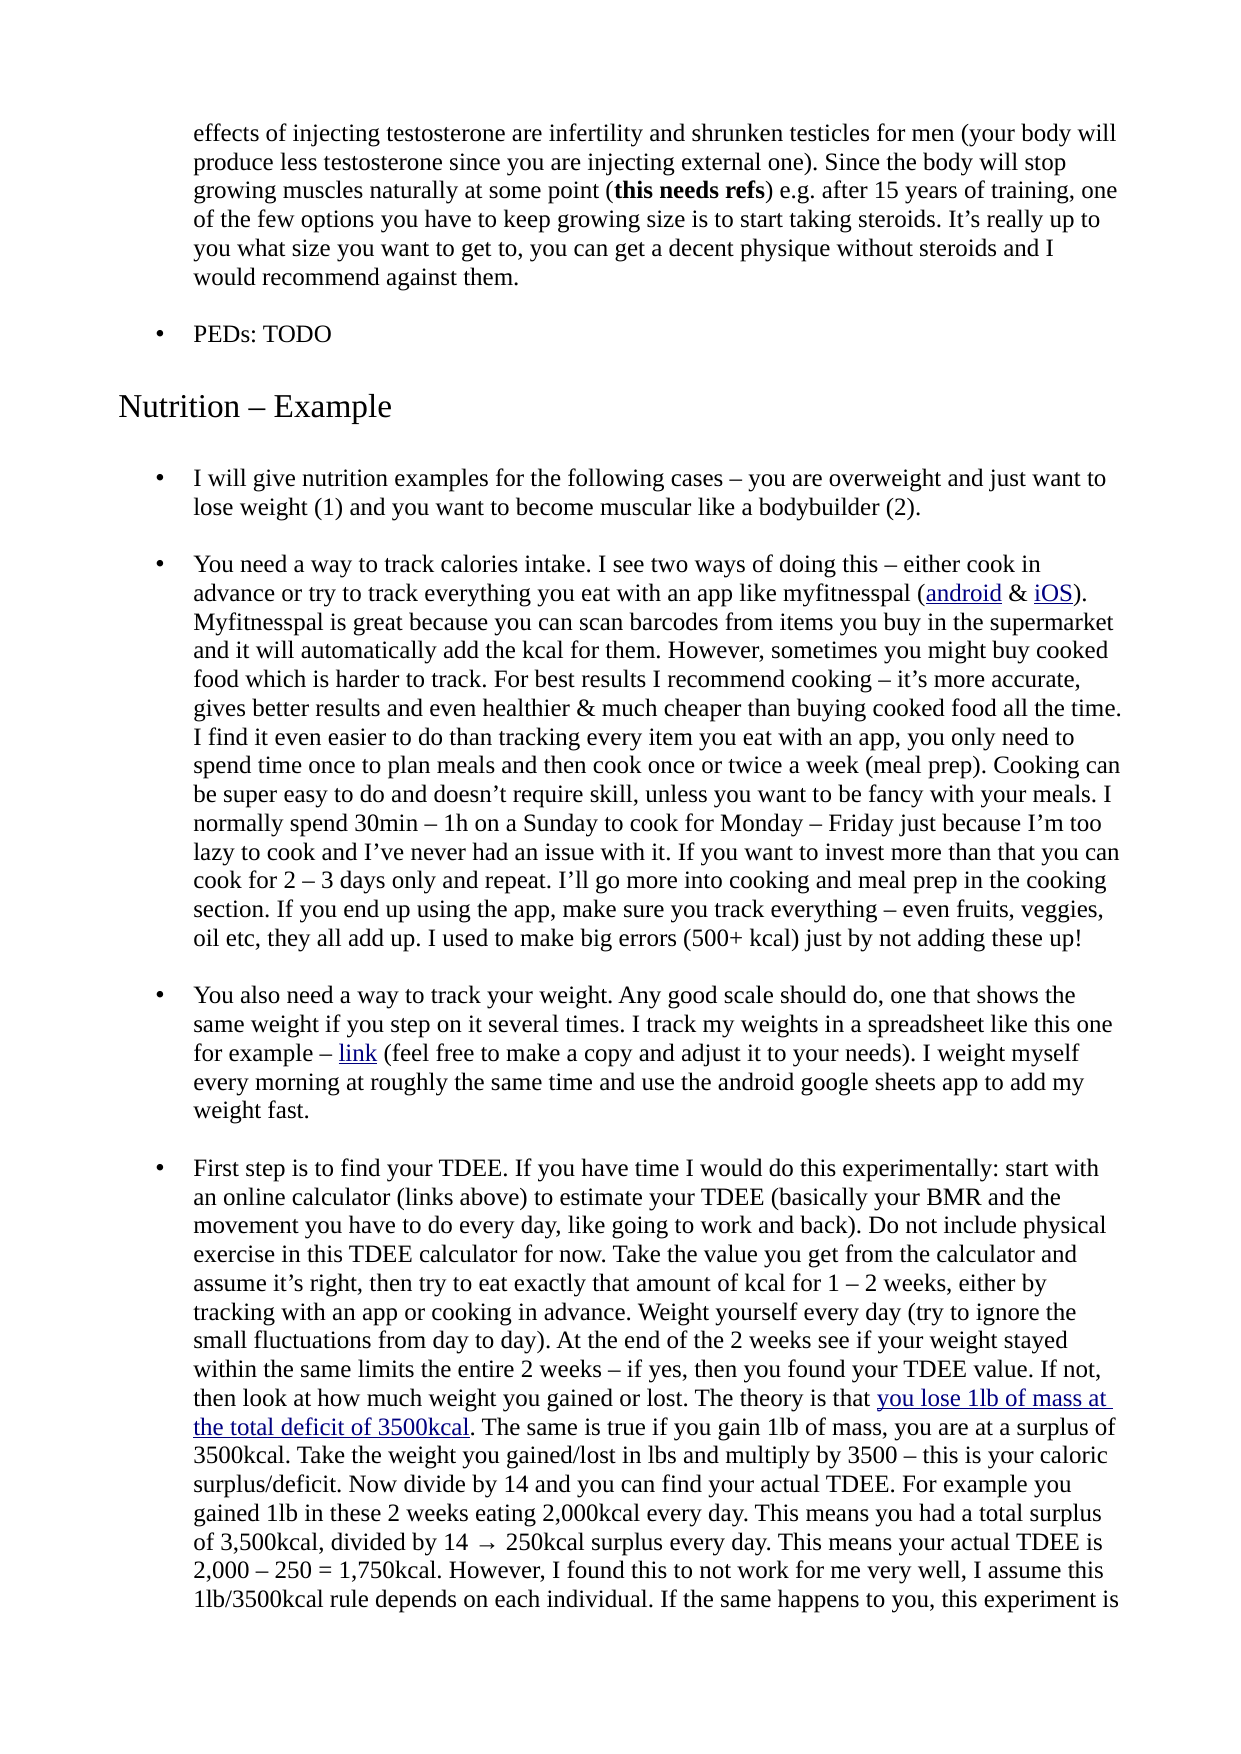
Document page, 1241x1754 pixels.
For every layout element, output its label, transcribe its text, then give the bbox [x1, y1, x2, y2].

list You also need a way to track your weight. Any good scale should do, one that shows the same weight if you step on it several times. I track my weights in a spreadsheet like this one for example – link (feel free to make a copy and adjust it to your needs). I weight myself every morning at roughly the same time and use the android google sheets app to add my weight fast. [156, 981, 1122, 1124]
list First step is to find your TDEE. If you have time I would do this experimentally: start with an online calculator (links above) to estimate your TDEE (basically your BMR and the movement you have to do every day, like going to work and back). Do not include physical exercise in this TDEE calculator for now. Take the value you get from the calculator and assume it’s right, then try to eat exactly that amount of kcal for 1 – 2 weeks, either by tracking with an app or cooking in advance. Weight yourself every day (try to ignore the small fluctuations from day to day). At the end of the 2 weeks see if your weight stayed within the same limits the entire 2 weeks – if yes, then you found your TDEE value. If not, then look at how much weight you gained or lost. The theory is that you lose 1lb of mass at the total deficit of 3500kcal. The same is true if you gain 1lb of mass, you are at a surplus of 3500kcal. Take the weight you gained/lost in lbs and multiply by 3500 – this is your caloric surplus/deficit. Now divide by 14 and you can find your actual TDEE. For example you gained 1lb in these 2 weeks eating 2,000kcal every day. This means you had a total surplus of 3,500kcal, divided by 14 → 250kcal surplus every day. This means your actual TDEE is 2,000 – 250 = 1,750kcal. However, I found this to not work for me very well, I assume this 1lb/3500kcal rule depends on each individual. If the same happens to you, this experiment is [156, 1153, 1122, 1613]
list PEDs: TODO [156, 319, 1122, 348]
list effects of injecting testosterone are infertility and shrunken testicles for men (your body will produce less testosterone since you are injecting external one). Since the body will stop growing muscles naturally at some point (this needs refs) e.g. after 15 years of training, one of the few options you have to keep growing size is to start taking steroids. It’s really up to you what size you want to get to, you can get a decent physique without steroids and I would recommend against them. [156, 118, 1122, 291]
list You need a way to track calories intake. I see two ways of doing this – either cook in advance or try to track everything you eat with an app like myfitnesspal (android & iOS). Myfitnesspal is great because you can scan barcodes from items you buy in the supermarket and it will automatically add the kcal for them. However, sometimes you might buy cooked food which is harder to track. For best results I recommend cooking – it’s more accurate, gives better results and even healthier & much cheaper than buying cooked food all the time. I find it even easier to do than tracking every item you eat with an app, you only need to spend time once to plan meals and then cook once or twice a week (meal prep). Cooking can be super easy to do and doesn’t require skill, unless you want to be fancy with your meals. I normally spend 30min – 1h on a Sunday to cook for Monday – Friday just because I’m too lazy to cook and I’ve never had an issue with it. If you want to invest more than that you can cook for 2 – 3 days only and repeat. I’ll go more into cooking and meal prep in the cooking section. If you end up using the app, make sure you track everything – even fruits, veggies, oil etc, they all add up. I used to make big errors (500+ kcal) just by not adding these up! [156, 549, 1122, 952]
list I will give nutrition examples for the following cases – you are overweight and just want to lose weight (1) and you want to become muscular like a bodybuilder (2). [156, 463, 1122, 521]
text Nutrition – Example [118, 386, 1122, 425]
